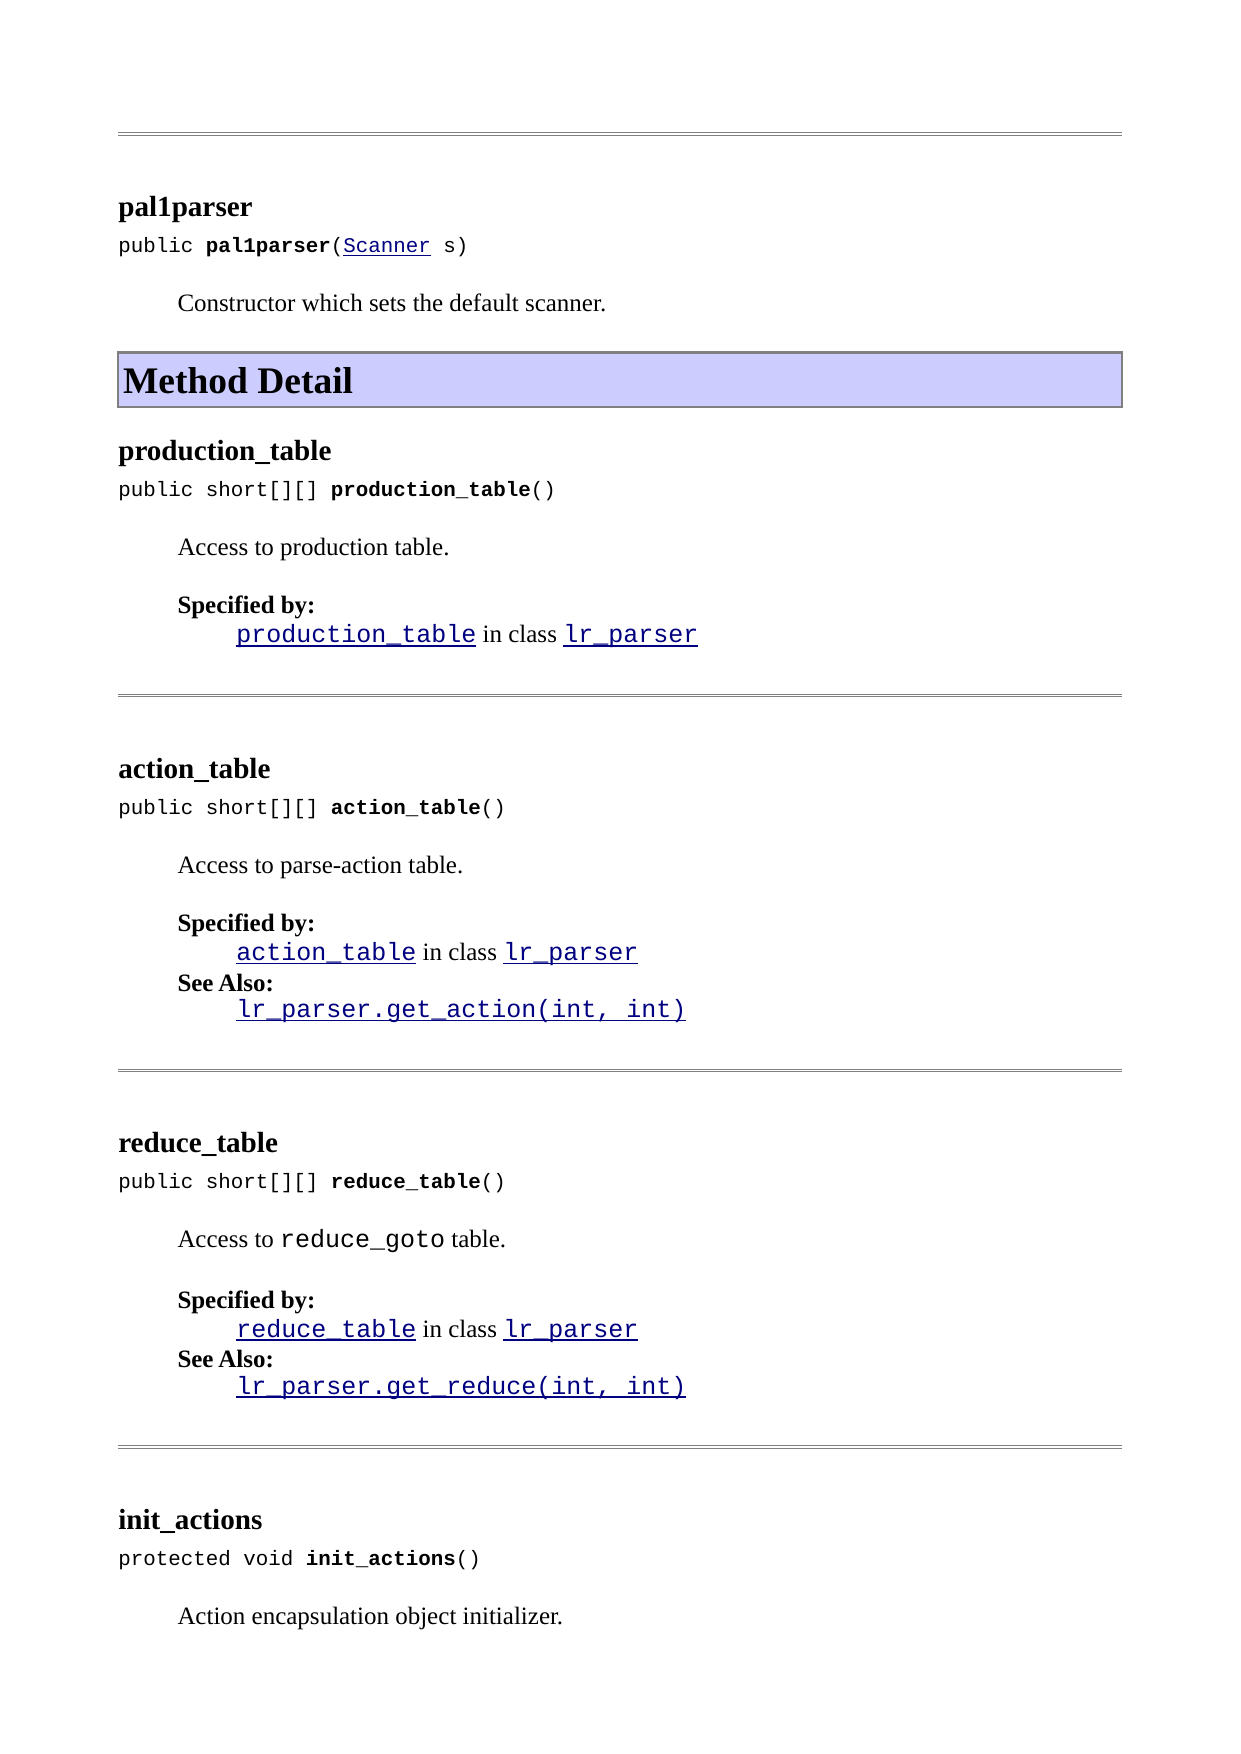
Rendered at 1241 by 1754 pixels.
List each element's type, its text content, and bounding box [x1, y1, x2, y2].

subtitle reduce_table [118, 1125, 1122, 1159]
subtitle production_table [118, 433, 1122, 467]
text public short[][] action_table() [118, 797, 1122, 820]
subtitle Specified by: [177, 591, 1122, 619]
text public short[][] production_table() [118, 479, 1122, 503]
subtitle Specified by: [177, 908, 1122, 937]
list Access to parse-action table. [177, 850, 1122, 879]
list reduce_table in class lr_parser [236, 1314, 1122, 1344]
subtitle See Also: [177, 968, 1122, 996]
text public short[][] reduce_table() [118, 1171, 1122, 1195]
list Access to production table. [177, 532, 1122, 561]
list production_table in class lr_parser [236, 619, 1122, 650]
list Constructor which sets the default scanner. [177, 288, 1122, 317]
list Action encapsulation object initializer. [177, 1601, 1122, 1630]
list action_table in class lr_parser [236, 937, 1122, 968]
text protected void init_actions() [118, 1548, 1122, 1572]
subtitle See Also: [177, 1344, 1122, 1373]
list lr_parser.get_action(int, int) [236, 996, 1122, 1025]
list Access to reduce_goto table. [177, 1224, 1122, 1255]
text public pal1parser(Scanner s) [118, 235, 1122, 259]
subtitle pal1parser [118, 189, 1122, 223]
table_header Method Detail [119, 354, 1121, 406]
list lr_parser.get_reduce(int, int) [236, 1373, 1122, 1402]
subtitle Specified by: [177, 1285, 1122, 1314]
subtitle init_actions [118, 1502, 1122, 1536]
subtitle action_table [118, 751, 1122, 784]
